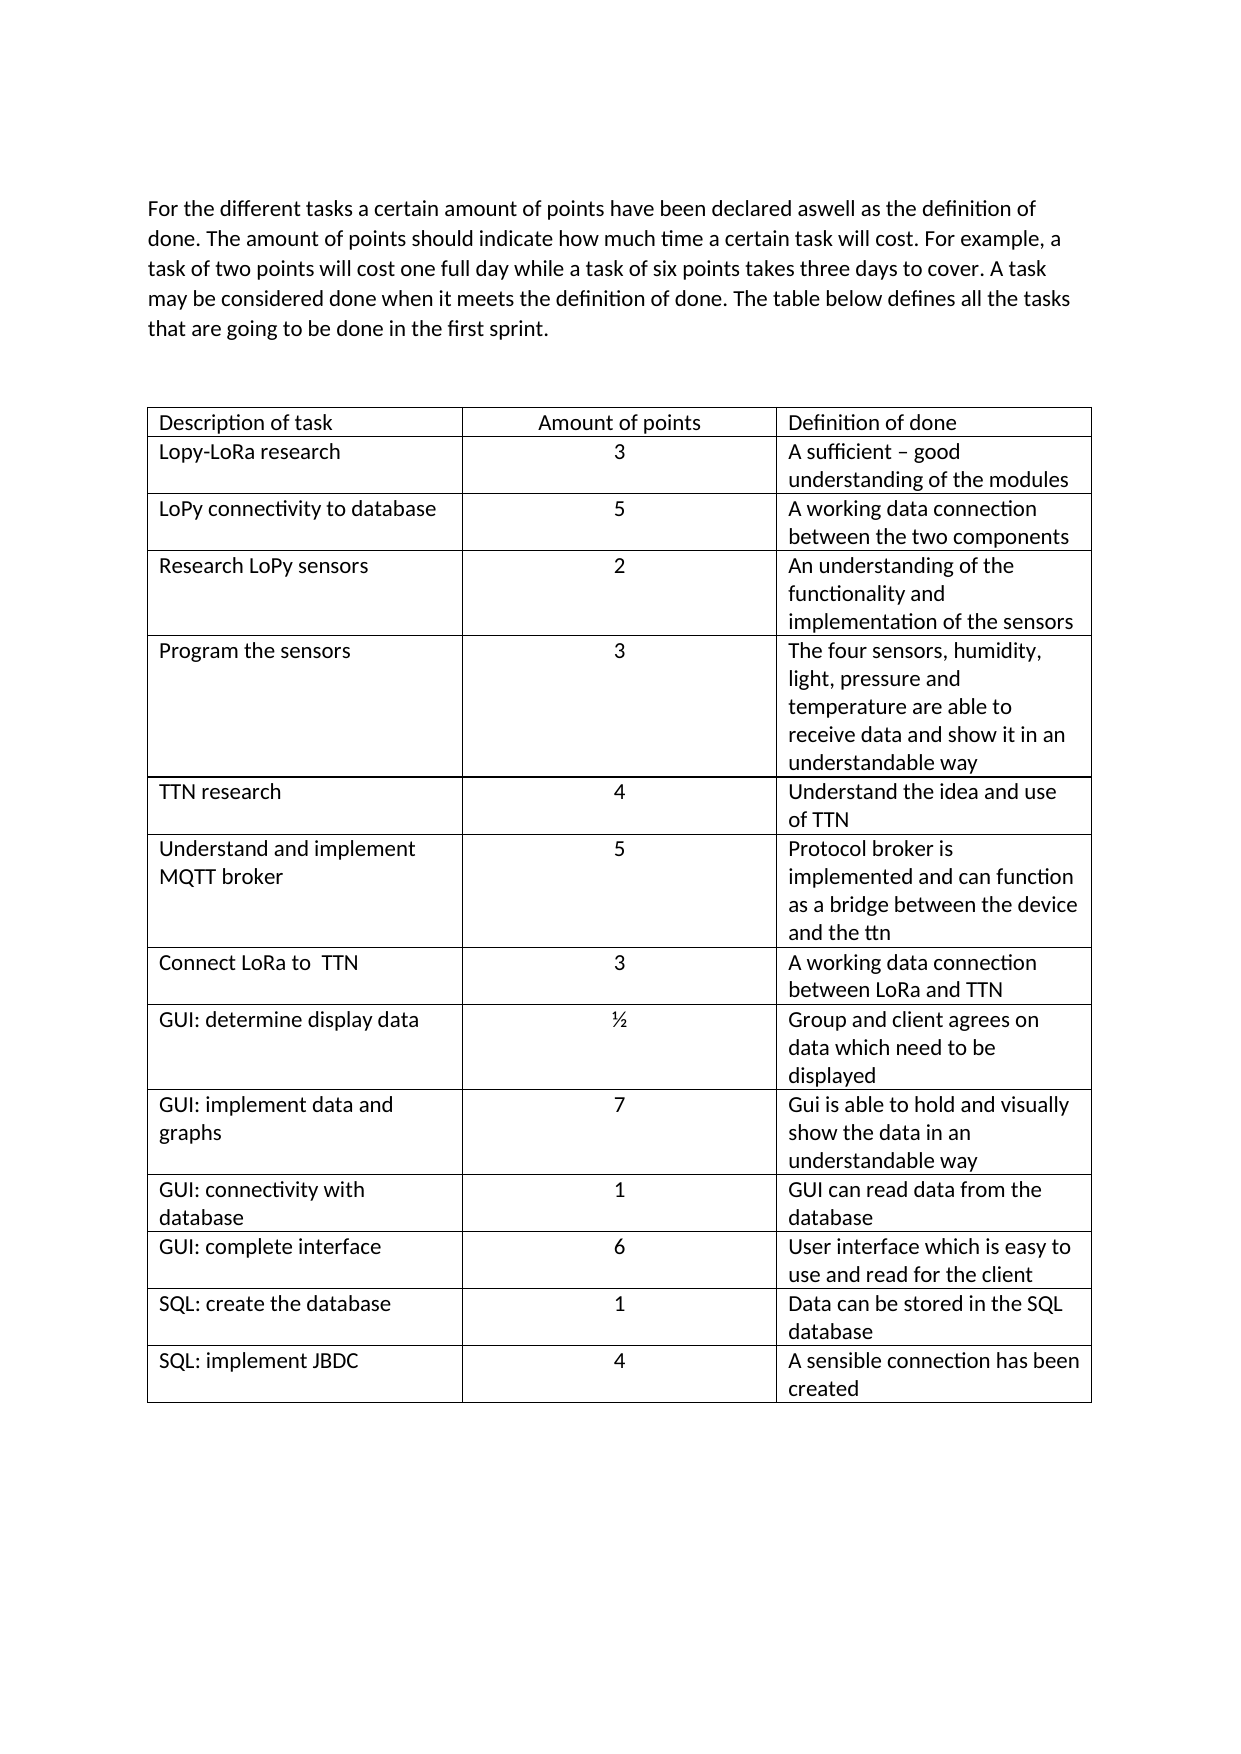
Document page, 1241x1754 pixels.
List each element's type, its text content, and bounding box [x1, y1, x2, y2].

table_cell 4 [463, 778, 776, 833]
table_cell Program the sensors [148, 636, 462, 776]
table_cell 2 [463, 551, 776, 635]
table_cell A sufficient – good understanding of the modules [777, 437, 1091, 493]
table_cell ½ [463, 1005, 776, 1089]
table_cell A working data connection between the two components [777, 494, 1091, 550]
table_cell Understand and implement MQTT broker [148, 835, 462, 947]
table_cell SQL: implement JBDC [148, 1346, 462, 1402]
table_cell Understand the idea and use of TTN [777, 778, 1091, 833]
table_cell Connect LoRa to TTN [148, 948, 462, 1004]
table_cell 3 [463, 636, 776, 776]
table_cell Data can be stored in the SQL database [777, 1289, 1091, 1345]
table_cell 3 [463, 948, 776, 1004]
table_cell Research LoPy sensors [148, 551, 462, 635]
table_cell A sensible connection has been created [777, 1346, 1091, 1402]
table_cell Protocol broker is implemented and can function as a bridge between the device and the ttn [777, 835, 1091, 947]
table_cell 4 [463, 1346, 776, 1402]
table_cell The four sensors, humidity, light, pressure and temperature are able to receive data and show it in an understandable way [777, 636, 1091, 776]
table_cell GUI: complete interface [148, 1232, 462, 1288]
table_cell 5 [463, 835, 776, 947]
table_cell TTN research [148, 778, 462, 833]
table_header Amount of points [463, 408, 776, 436]
table_cell Lopy-LoRa research [148, 437, 462, 493]
table_cell 3 [463, 437, 776, 493]
table_cell 7 [463, 1090, 776, 1174]
table_cell GUI: connectivity with database [148, 1175, 462, 1231]
table_cell An understanding of the functionality and implementation of the sensors [777, 551, 1091, 635]
table_header Definition of done [777, 408, 1091, 436]
table_header Description of task [148, 408, 462, 436]
table_cell SQL: create the database [148, 1289, 462, 1345]
table_cell Gui is able to hold and visually show the data in an understandable way [777, 1090, 1091, 1174]
table_cell LoPy connectivity to database [148, 494, 462, 550]
table_cell GUI can read data from the database [777, 1175, 1091, 1231]
table_cell User interface which is easy to use and read for the client [777, 1232, 1091, 1288]
table_cell GUI: implement data and graphs [148, 1090, 462, 1174]
table_cell A working data connection between LoRa and TTN [777, 948, 1091, 1004]
text For the different tasks a certain amount of points have been declared aswell as the definition of done. The amount of points should indicate how much time a certain task will cost. For example, a task of two points will cost one full day while a task of six points takes three days to cover. A task may be considered done when it meets the definition of done. The table below defines all the tasks that are going to be done in the first sprint. [148, 194, 1093, 342]
table_cell Group and client agrees on data which need to be displayed [777, 1005, 1091, 1089]
table_cell 5 [463, 494, 776, 550]
table_cell 1 [463, 1175, 776, 1231]
table_cell GUI: determine display data [148, 1005, 462, 1089]
table_cell 1 [463, 1289, 776, 1345]
table_cell 6 [463, 1232, 776, 1288]
